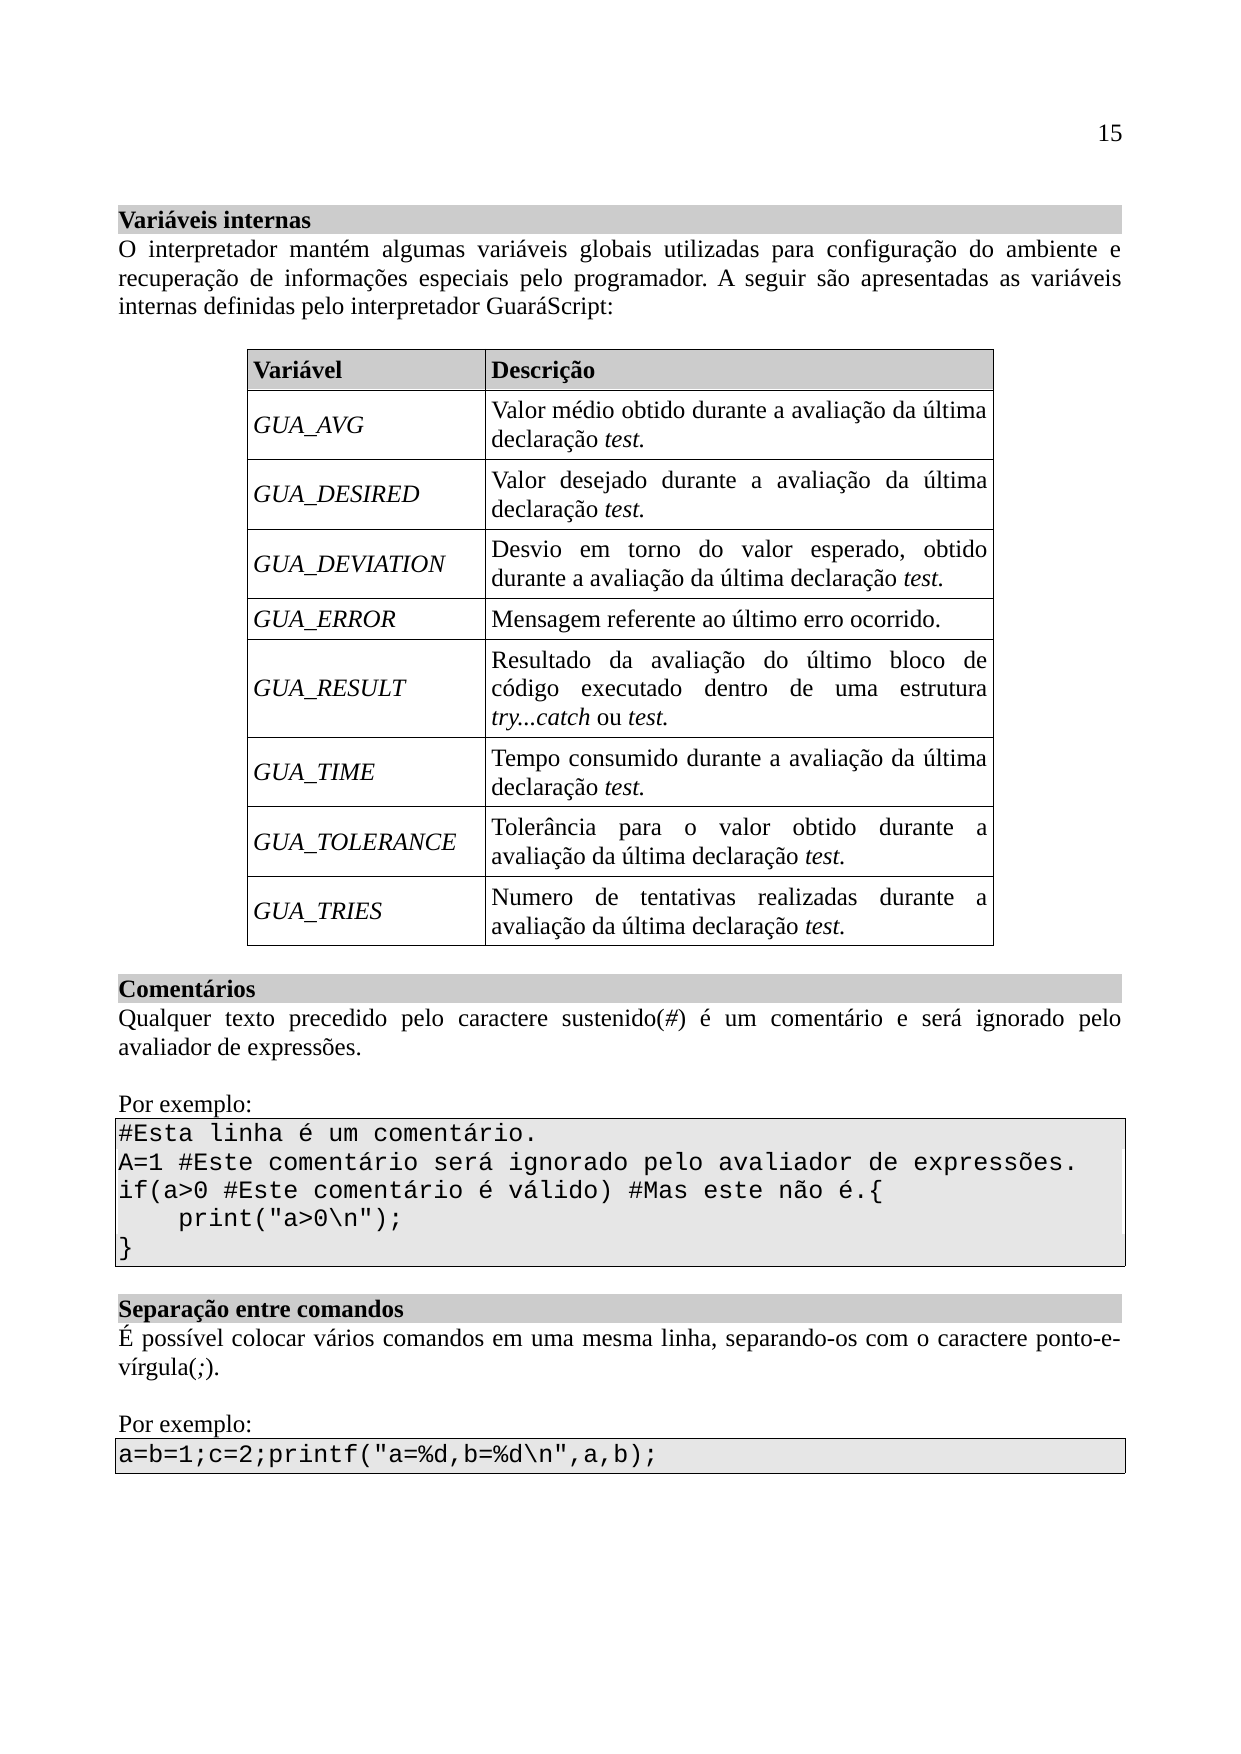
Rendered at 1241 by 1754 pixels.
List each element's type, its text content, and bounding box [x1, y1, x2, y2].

table_cell GUA_TIME [248, 738, 485, 806]
text O interpretador mantém algumas variáveis globais utilizadas para configuração do ambiente e recuperação de informações especiais pelo programador. A seguir são apresentadas as variáveis internas definidas pelo interpretador GuaráScript: [118, 234, 1122, 320]
table_cell Resultado da avaliação do último bloco de código executado dentro de uma estrutura try...catch ou test. [486, 640, 993, 737]
table_cell Mensagem referente ao último erro ocorrido. [486, 599, 993, 639]
text Separação entre comandos [118, 1294, 1122, 1323]
text Por exemplo: [118, 1409, 1122, 1438]
table_cell GUA_AVG [248, 391, 485, 459]
table_cell GUA_DEVIATION [248, 530, 485, 598]
table_cell GUA_ERROR [248, 599, 485, 639]
text } [116, 1231, 1125, 1266]
text print("a>0\n"); [118, 1206, 1122, 1231]
table_cell Desvio em torno do valor esperado, obtido durante a avaliação da última declaração test. [486, 530, 993, 598]
text a=b=1;c=2;printf("a=%d,b=%d\n",a,b); [116, 1439, 1125, 1473]
table_cell Tolerância para o valor obtido durante a avaliação da última declaração test. [486, 807, 993, 876]
text Variáveis internas [118, 205, 1122, 234]
table_cell GUA_RESULT [248, 640, 485, 737]
text if(a>0 #Este comentário é válido) #Mas este não é.{ [118, 1178, 1122, 1206]
table_cell Numero de tentativas realizadas durante a avaliação da última declaração test. [486, 877, 993, 945]
table_cell GUA_TRIES [248, 877, 485, 945]
table_cell GUA_DESIRED [248, 460, 485, 528]
table_cell Valor médio obtido durante a avaliação da última declaração test. [486, 391, 993, 459]
text Qualquer texto precedido pelo caractere sustenido(#) é um comentário e será ignorado pelo avaliador de expressões. [118, 1003, 1122, 1061]
text É possível colocar vários comandos em uma mesma linha, separando-os com o caractere ponto-e-vírgula(;). [118, 1323, 1122, 1381]
table_header Variável [248, 350, 485, 389]
text A=1 #Este comentário será ignorado pelo avaliador de expressões. [118, 1149, 1122, 1178]
table_cell Tempo consumido durante a avaliação da última declaração test. [486, 738, 993, 806]
text Por exemplo: [118, 1089, 1122, 1118]
text Comentários [118, 974, 1122, 1003]
table_header Descrição [486, 350, 993, 389]
table_cell Valor desejado durante a avaliação da última declaração test. [486, 460, 993, 528]
text #Esta linha é um comentário. [116, 1119, 1125, 1149]
table_cell GUA_TOLERANCE [248, 807, 485, 876]
